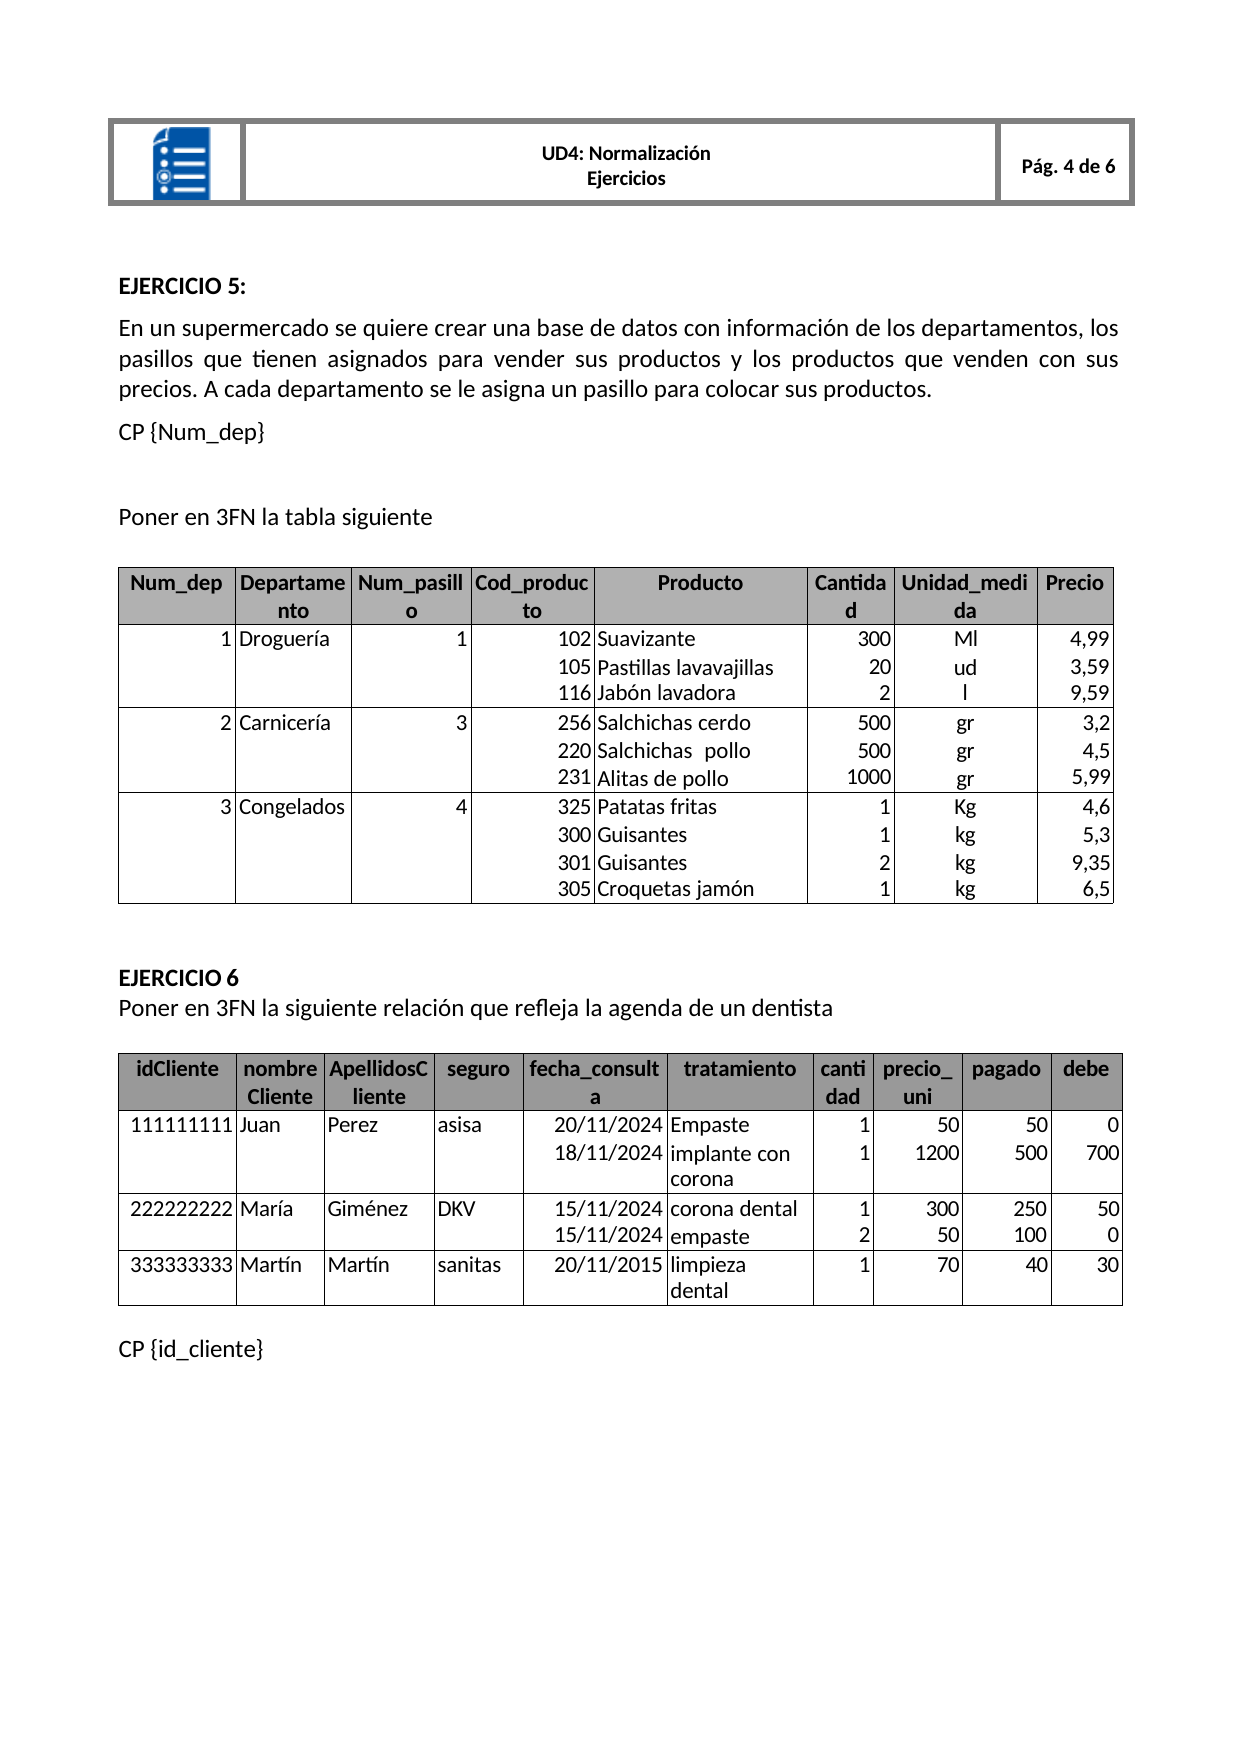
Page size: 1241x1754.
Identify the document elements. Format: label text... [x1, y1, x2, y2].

table_cell 333333333 [119, 1251, 236, 1305]
table_cell Congelados [236, 793, 351, 903]
table_cell 1 [119, 625, 235, 707]
table_cell 3 [119, 793, 235, 903]
table_cell Giménez [325, 1194, 434, 1250]
subtitle EJERCICIO 5: [118, 270, 1166, 301]
table_header ApellidosC liente [325, 1054, 434, 1110]
table_cell Ml ud l [895, 625, 1037, 707]
table_cell 2 [119, 708, 235, 792]
table_cell María [237, 1194, 324, 1250]
table_cell 50 0 [1052, 1194, 1122, 1250]
table_cell 4,99 3,59 9,59 [1038, 625, 1113, 707]
table_cell 4,6 5,3 9,35 6,5 [1038, 793, 1113, 903]
table_cell Martín [325, 1251, 434, 1305]
table_header Num_pasill o [352, 568, 471, 624]
picture [152, 127, 211, 200]
table_header fecha_consult a [524, 1054, 667, 1110]
table_header Departame nto [236, 568, 351, 624]
table_cell 20/11/2024 18/11/2024 [524, 1111, 667, 1193]
table_cell Kg kg kg kg [895, 793, 1037, 903]
table_cell sanitas [435, 1251, 523, 1305]
table_cell 222222222 [119, 1194, 236, 1250]
table_cell 300 20 2 [808, 625, 894, 707]
table_cell Perez [325, 1111, 434, 1193]
table_header idCliente [119, 1054, 236, 1110]
table_cell Carnicería [236, 708, 351, 792]
table_header Unidad_medi da [895, 568, 1037, 624]
table_header precio_ uni [874, 1054, 962, 1110]
text CP {id_cliente} [118, 1333, 1166, 1364]
table_cell 300 50 [874, 1194, 962, 1250]
table_cell 500 500 1000 [808, 708, 894, 792]
table_cell 15/11/2024 15/11/2024 [524, 1194, 667, 1250]
table_cell 20/11/2015 [524, 1251, 667, 1305]
table_cell DKV [435, 1194, 523, 1250]
table_cell 102 105 116 [472, 625, 594, 707]
table_cell Juan [237, 1111, 324, 1193]
table_header debe [1052, 1054, 1122, 1110]
table_header canti dad [814, 1054, 873, 1110]
table_cell 256 220 231 [472, 708, 594, 792]
table_cell 50 1200 [874, 1111, 962, 1193]
table_header nombre Cliente [237, 1054, 324, 1110]
table_cell 250 100 [963, 1194, 1051, 1250]
table_cell 1 1 [814, 1111, 873, 1193]
table_header pagado [963, 1054, 1051, 1110]
table_cell 40 [963, 1251, 1051, 1305]
table_cell Suavizante Pastillas lavavajillas Jabón lavadora [595, 625, 807, 707]
table_cell 4 [352, 793, 471, 903]
table_header tratamiento [668, 1054, 813, 1110]
text Poner en 3FN la tabla siguiente [118, 501, 1166, 531]
table_cell Patatas fritas Guisantes Guisantes Croquetas jamón [595, 793, 807, 903]
table_header Precio [1038, 568, 1113, 624]
text CP {Num_dep} [118, 416, 1166, 446]
subtitle EJERCICIO 6 [118, 962, 1166, 993]
table_cell 3,2 4,5 5,99 [1038, 708, 1113, 792]
table_cell Salchichas cerdo Salchichas pollo Alitas de pollo [595, 708, 807, 792]
table_cell 0 700 [1052, 1111, 1122, 1193]
table_cell 325 300 301 305 [472, 793, 594, 903]
table_cell Martín [237, 1251, 324, 1305]
table_header Producto [595, 568, 807, 624]
table_cell 1 [814, 1251, 873, 1305]
table_cell gr gr gr [895, 708, 1037, 792]
text Poner en 3FN la siguiente relación que refleja la agenda de un dentista [118, 993, 1166, 1023]
table_header Cod_produc to [472, 568, 594, 624]
table_cell asisa [435, 1111, 523, 1193]
table_cell Droguería [236, 625, 351, 707]
table_cell 1 2 [814, 1194, 873, 1250]
table_cell limpieza dental [668, 1251, 813, 1305]
table_cell corona dental empaste [668, 1194, 813, 1250]
table_cell 50 500 [963, 1111, 1051, 1193]
table_cell 30 [1052, 1251, 1122, 1305]
table_cell 111111111 [119, 1111, 236, 1193]
table_header Num_dep [119, 568, 235, 624]
table_header seguro [435, 1054, 523, 1110]
table_cell 3 [352, 708, 471, 792]
table_cell 70 [874, 1251, 962, 1305]
table_cell 1 [352, 625, 471, 707]
text En un supermercado se quiere crear una base de datos con información de los departamentos, los pasillos que tienen asignados para vender sus productos y los productos que venden con sus precios. A cada departamento se le asigna un pasillo para colocar sus productos. [118, 312, 1121, 404]
table_header Cantida d [808, 568, 894, 624]
table_cell Empaste implante con corona [668, 1111, 813, 1193]
table_cell 1 1 2 1 [808, 793, 894, 903]
